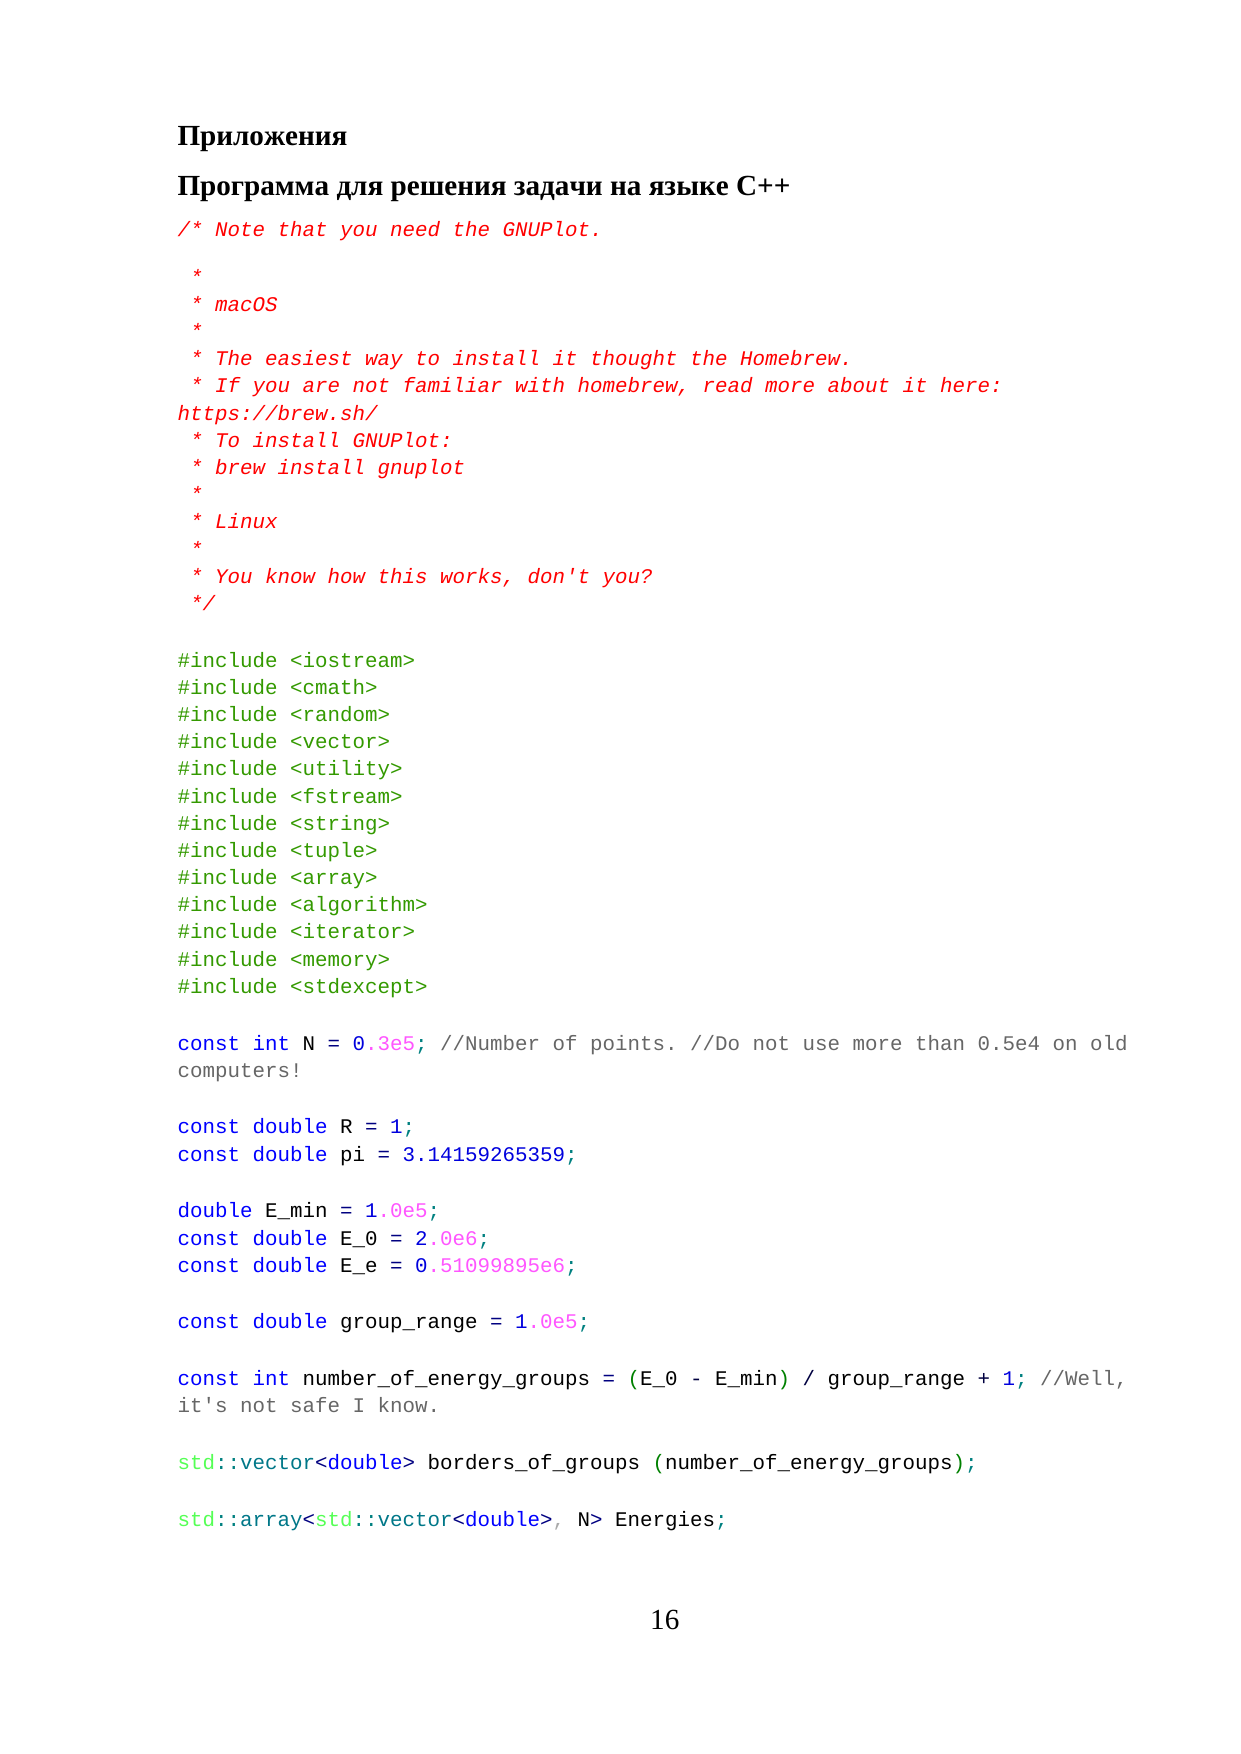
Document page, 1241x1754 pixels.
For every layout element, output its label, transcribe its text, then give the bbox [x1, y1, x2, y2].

text #include <vector> [177, 731, 1152, 755]
text const double E_e = 0.51099895e6; [177, 1255, 1152, 1278]
text #include <fstream> [177, 786, 1152, 809]
text double E_min = 1.0e5; [177, 1200, 1152, 1224]
text * [177, 321, 1152, 345]
text #include <memory> [177, 949, 1152, 972]
text std::array<std::vector<double>, N> Energies; [177, 1508, 1152, 1532]
text * You know how this works, don't you? [177, 566, 1152, 589]
subtitle Программа для решения задачи на языке С++ [177, 168, 1152, 202]
text * [177, 539, 1152, 562]
text * Linux [177, 511, 1152, 535]
text #include <cmath> [177, 677, 1152, 701]
text #include <string> [177, 813, 1152, 836]
text * The easiest way to install it thought the Homebrew. [177, 348, 1152, 372]
text #include <array> [177, 867, 1152, 891]
text #include <stdexcept> [177, 976, 1152, 999]
text #include <iostream> [177, 650, 1152, 673]
text const int N = 0.3e5; //Number of points. //Do not use more than 0.5e4 on old computers! [177, 1033, 1152, 1083]
text const double E_0 = 2.0e6; [177, 1227, 1152, 1251]
text /* Note that you need the GNUPlot. [177, 219, 1152, 242]
text #include <random> [177, 704, 1152, 728]
text const int number_of_energy_groups = (E_0 - E_min) / group_range + 1; //Well, it's not safe I know. [177, 1368, 1152, 1419]
text * [177, 267, 1152, 290]
text #include <tuple> [177, 840, 1152, 864]
text * To install GNUPlot: [177, 430, 1152, 453]
text */ [177, 593, 1152, 617]
text * macOS [177, 294, 1152, 318]
text * [177, 484, 1152, 508]
text #include <utility> [177, 758, 1152, 782]
text const double pi = 3.14159265359; [177, 1144, 1152, 1167]
text const double group_range = 1.0e5; [177, 1311, 1152, 1335]
subtitle Приложения [177, 118, 1231, 152]
text #include <iterator> [177, 922, 1152, 945]
text #include <algorithm> [177, 894, 1152, 918]
text * If you are not familiar with homebrew, read more about it here: https://brew.sh/ [177, 376, 1152, 426]
text std::vector<double> borders_of_groups (number_of_energy_groups); [177, 1452, 1152, 1476]
text * brew install gnuplot [177, 457, 1152, 481]
text const double R = 1; [177, 1116, 1152, 1140]
